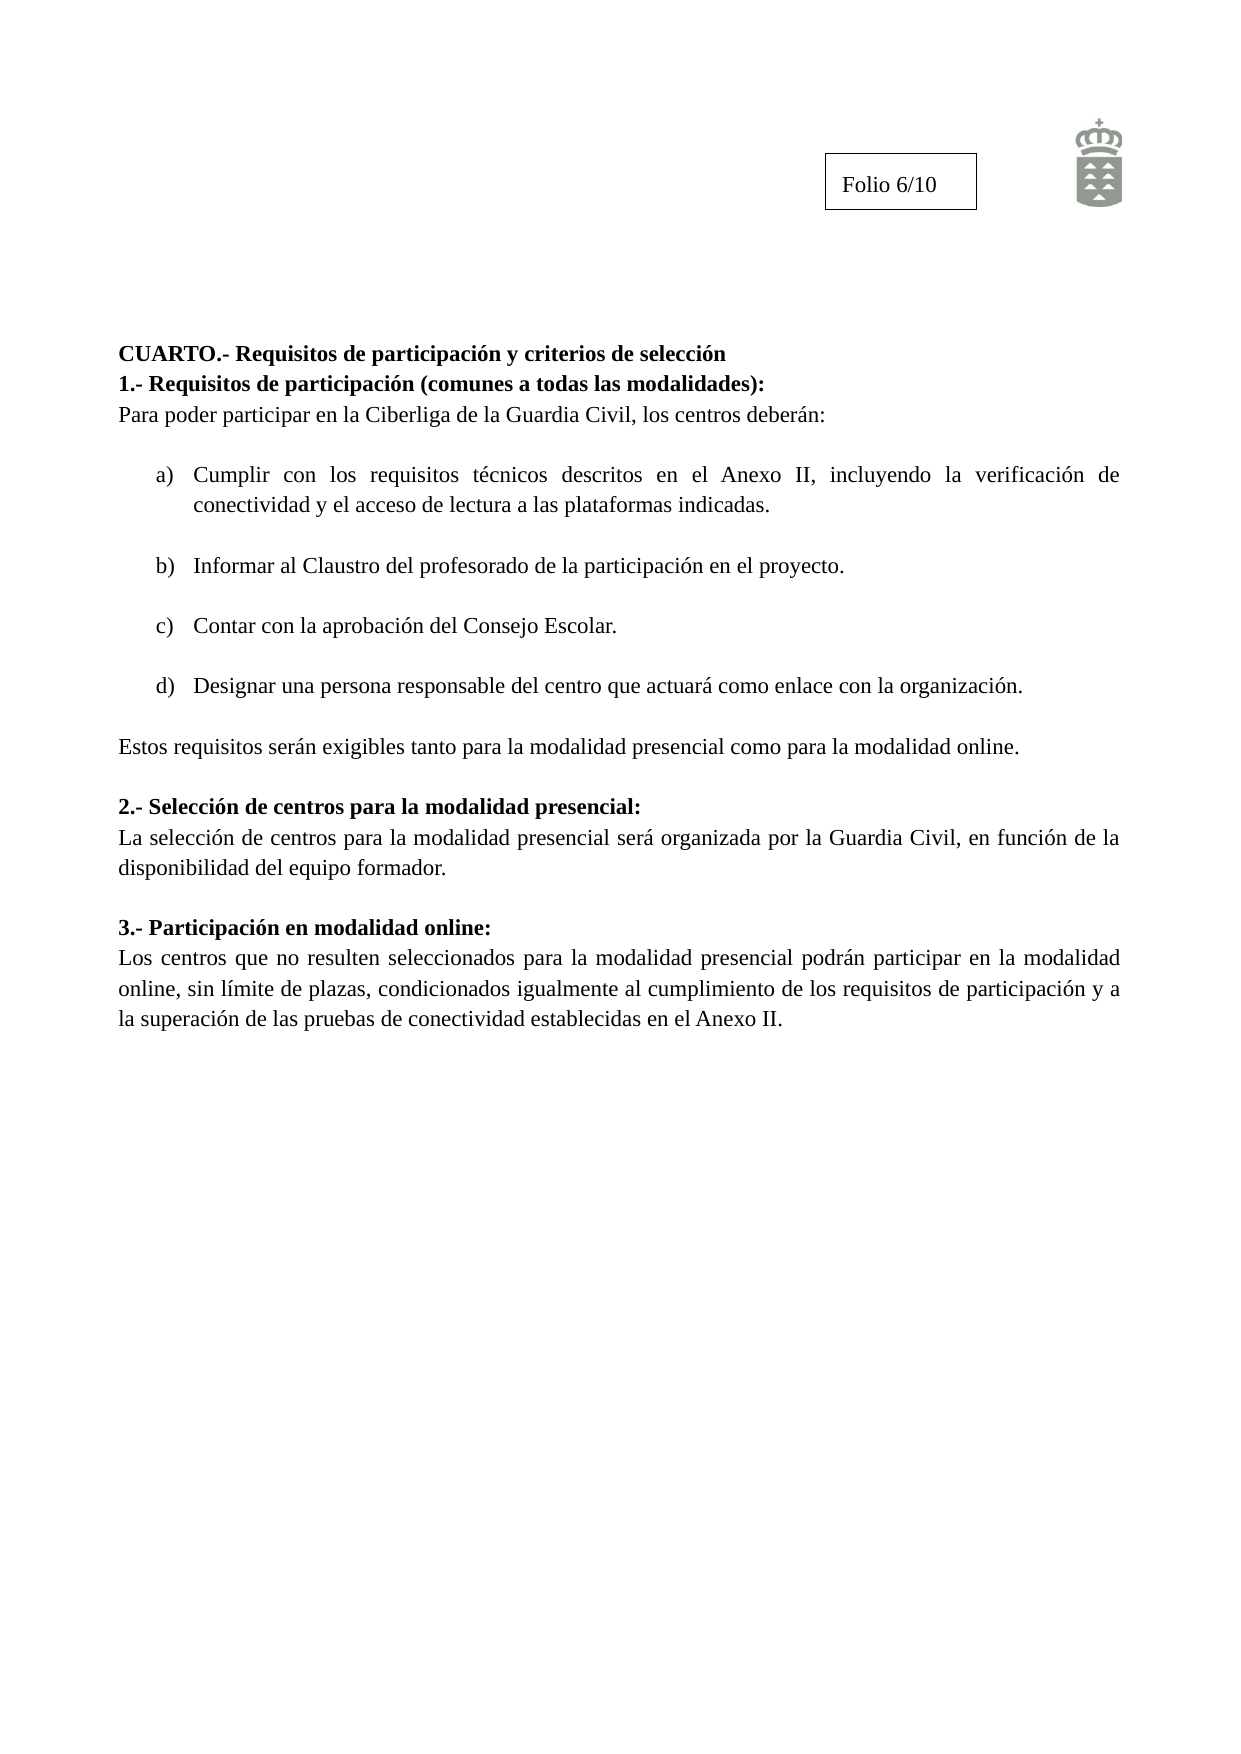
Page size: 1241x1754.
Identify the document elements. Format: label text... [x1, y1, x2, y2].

text 3.- Participación en modalidad online: [118, 914, 1122, 941]
list Cumplir con los requisitos técnicos descritos en el Anexo II, incluyendo la verificación de conectividad y el acceso de lectura a las plataformas indicadas. [156, 461, 1122, 518]
text CUARTO.- Requisitos de participación y criterios de selección [118, 340, 1122, 367]
list Informar al Claustro del profesorado de la participación en el proyecto. [156, 552, 1122, 578]
list Contar con la aprobación del Consejo Escolar. [156, 612, 1122, 638]
list Designar una persona responsable del centro que actuará como enlace con la organización. [156, 673, 1122, 699]
text Para poder participar en la Ciberliga de la Guardia Civil, los centros deberán: [118, 401, 1122, 427]
text La selección de centros para la modalidad presencial será organizada por la Guardia Civil, en función de la disponibilidad del equipo formador. [118, 824, 1122, 880]
text Estos requisitos serán exigibles tanto para la modalidad presencial como para la modalidad online. [118, 733, 1122, 759]
text 1.- Requisitos de participación (comunes a todas las modalidades): [118, 371, 1122, 397]
text Los centros que no resulten seleccionados para la modalidad presencial podrán participar en la modalidad online, sin límite de plazas, condicionados igualmente al cumplimiento de los requisitos de participación y a la superación de las pruebas de conectividad establecidas en el Anexo II. [118, 944, 1122, 1031]
picture [1075, 118, 1123, 207]
text 2.- Selección de centros para la modalidad presencial: [118, 793, 1122, 820]
